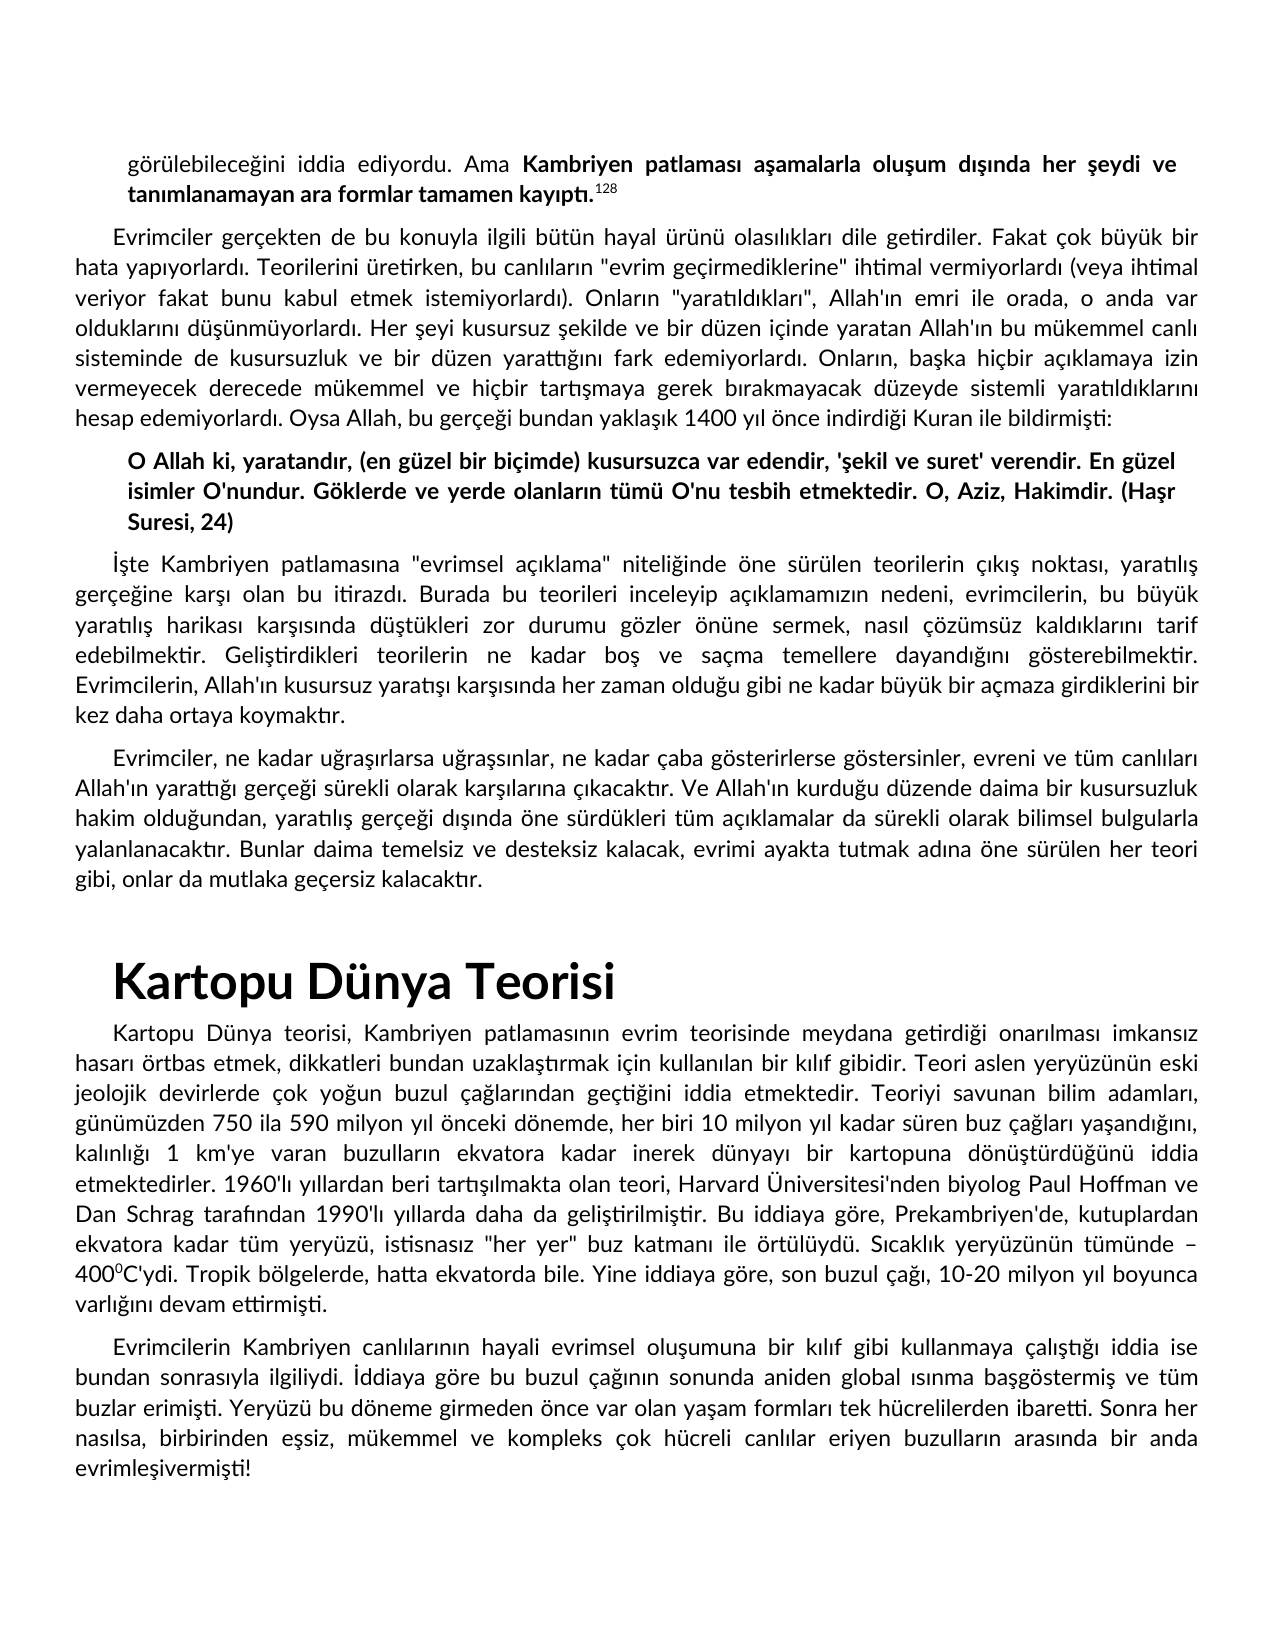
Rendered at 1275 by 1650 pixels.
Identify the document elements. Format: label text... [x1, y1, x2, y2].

text Evrimciler, ne kadar uğraşırlarsa uğraşsınlar, ne kadar çaba gösterirlerse göstersinler, evreni ve tüm canlıları Allah'ın yarattığı gerçeği sürekli olarak karşılarına çıkacaktır. Ve Allah'ın kurduğu düzende daima bir kusursuzluk hakim olduğundan, yaratılış gerçeği dışında öne sürdükleri tüm açıklamalar da sürekli olarak bilimsel bulgularla yalanlanacaktır. Bunlar daima temelsiz ve desteksiz kalacak, evrimi ayakta tutmak adına öne sürülen her teori gibi, onlar da mutlaka geçersiz kalacaktır. [75, 744, 1200, 892]
subtitle Kartopu Dünya Teorisi [112, 950, 1200, 1010]
text O Allah ki, yaratandır, (en güzel bir biçimde) kusursuzca var edendir, 'şekil ve suret' verendir. En güzel isimler O'nundur. Göklerde ve yerde olanların tümü O'nu tesbih etmektedir. O, Aziz, Hakimdir. (Haşr Suresi, 24) [127, 447, 1177, 535]
text Evrimciler gerçekten de bu konuyla ilgili bütün hayal ürünü olasılıkları dile getirdiler. Fakat çok büyük bir hata yapıyorlardı. Teorilerini üretirken, bu canlıların "evrim geçirmediklerine" ihtimal vermiyorlardı (veya ihtimal veriyor fakat bunu kabul etmek istemiyorlardı). Onların "yaratıldıkları", Allah'ın emri ile orada, o anda var olduklarını düşünmüyorlardı. Her şeyi kusursuz şekilde ve bir düzen içinde yaratan Allah'ın bu mükemmel canlı sisteminde de kusursuzluk ve bir düzen yarattığını fark edemiyorlardı. Onların, başka hiçbir açıklamaya izin vermeyecek derecede mükemmel ve hiçbir tartışmaya gerek bırakmayacak düzeyde sistemli yaratıldıklarını hesap edemiyorlardı. Oysa Allah, bu gerçeği bundan yaklaşık 1400 yıl önce indirdiği Kuran ile bildirmişti: [75, 223, 1200, 432]
text Evrimcilerin Kambriyen canlılarının hayali evrimsel oluşumuna bir kılıf gibi kullanmaya çalıştığı iddia ise bundan sonrasıyla ilgiliydi. İddiaya göre bu buzul çağının sonunda aniden global ısınma başgöstermiş ve tüm buzlar erimişti. Yeryüzü bu döneme girmeden önce var olan yaşam formları tek hücrelilerden ibaretti. Sonra her nasılsa, birbirinden eşsiz, mükemmel ve kompleks çok hücreli canlılar eriyen buzulların arasında bir anda evrimleşivermişti! [75, 1333, 1200, 1481]
text görülebileceğini iddia ediyordu. Ama Kambriyen patlaması aşamalarla oluşum dışında her şeydi ve tanımlanamayan ara formlar tamamen kayıptı.128 [127, 150, 1177, 208]
text İşte Kambriyen patlamasına "evrimsel açıklama" niteliğinde öne sürülen teorilerin çıkış noktası, yaratılış gerçeğine karşı olan bu itirazdı. Burada bu teorileri inceleyip açıklamamızın nedeni, evrimcilerin, bu büyük yaratılış harikası karşısında düştükleri zor durumu gözler önüne sermek, nasıl çözümsüz kaldıklarını tarif edebilmektir. Geliştirdikleri teorilerin ne kadar boş ve saçma temellere dayandığını gösterebilmektir. Evrimcilerin, Allah'ın kusursuz yaratışı karşısında her zaman olduğu gibi ne kadar büyük bir açmaza girdiklerini bir kez daha ortaya koymaktır. [75, 550, 1200, 728]
text Kartopu Dünya teorisi, Kambriyen patlamasının evrim teorisinde meydana getirdiği onarılması imkansız hasarı örtbas etmek, dikkatleri bundan uzaklaştırmak için kullanılan bir kılıf gibidir. Teori aslen yeryüzünün eski jeolojik devirlerde çok yoğun buzul çağlarından geçtiğini iddia etmektedir. Teoriyi savunan bilim adamları, günümüzden 750 ila 590 milyon yıl önceki dönemde, her biri 10 milyon yıl kadar süren buz çağları yaşandığını, kalınlığı 1 km'ye varan buzulların ekvatora kadar inerek dünyayı bir kartopuna dönüştürdüğünü iddia etmektedirler. 1960'lı yıllardan beri tartışılmakta olan teori, Harvard Üniversitesi'nden biyolog Paul Hoffman ve Dan Schrag tarafından 1990'lı yıllarda daha da geliştirilmiştir. Bu iddiaya göre, Prekambriyen'de, kutuplardan ekvatora kadar tüm yeryüzü, istisnasız "her yer" buz katmanı ile örtülüydü. Sıcaklık yeryüzünün tümünde –4000C'ydi. Tropik bölgelerde, hatta ekvatorda bile. Yine iddiaya göre, son buzul çağı, 10-20 milyon yıl boyunca varlığını devam ettirmişti. [75, 1018, 1200, 1318]
